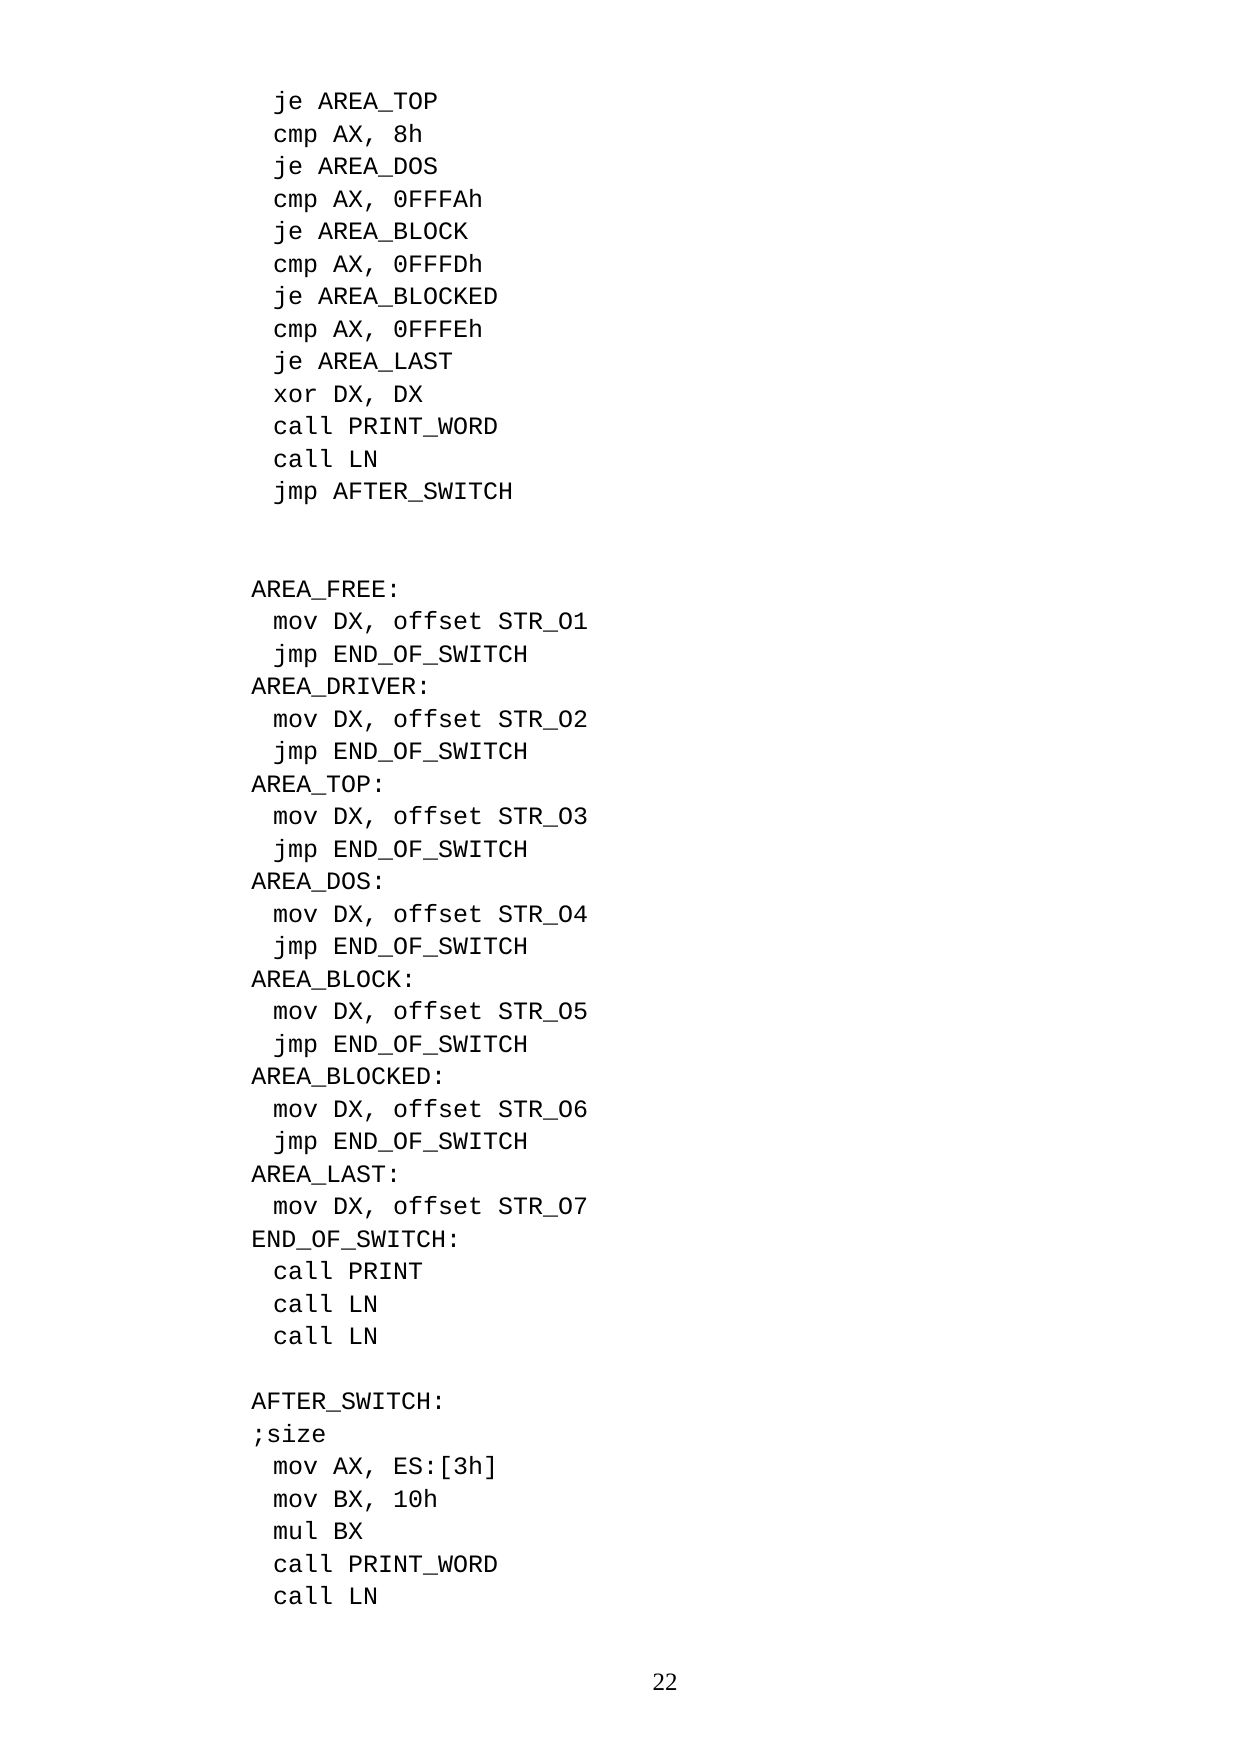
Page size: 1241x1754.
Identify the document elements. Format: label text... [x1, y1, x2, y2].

text je AREA_BLOCKED [177, 284, 1152, 312]
text AREA_BLOCK: [177, 966, 1152, 994]
text je AREA_DOS [177, 154, 1152, 182]
text AREA_LAST: [177, 1161, 1152, 1189]
text jmp END_OF_SWITCH [177, 836, 1152, 864]
text AFTER_SWITCH: [177, 1389, 1152, 1417]
text END_OF_SWITCH: [177, 1226, 1152, 1254]
text AREA_DOS: [177, 869, 1152, 897]
text jmp END_OF_SWITCH [177, 1129, 1152, 1157]
text jmp AFTER_SWITCH [177, 479, 1152, 507]
text jmp END_OF_SWITCH [177, 1031, 1152, 1059]
text xor DX, DX [177, 381, 1152, 409]
text AREA_BLOCKED: [177, 1064, 1152, 1092]
text AREA_DRIVER: [177, 674, 1152, 702]
text mul BX [177, 1519, 1152, 1547]
text call PRINT_WORD [177, 414, 1152, 442]
text mov DX, offset STR_O7 [177, 1194, 1152, 1222]
text mov DX, offset STR_O5 [177, 999, 1152, 1027]
text mov DX, offset STR_O1 [177, 609, 1152, 637]
text mov AX, ES:[3h] [177, 1454, 1152, 1482]
text call LN [177, 1291, 1152, 1319]
text mov DX, offset STR_O6 [177, 1096, 1152, 1124]
text AREA_TOP: [177, 771, 1152, 799]
text cmp AX, 0FFFEh [177, 316, 1152, 344]
text cmp AX, 0FFFDh [177, 251, 1152, 279]
text cmp AX, 8h [177, 121, 1152, 149]
text mov BX, 10h [177, 1486, 1152, 1514]
text mov DX, offset STR_O3 [177, 804, 1152, 832]
text je AREA_LAST [177, 349, 1152, 377]
text call LN [177, 446, 1152, 474]
text je AREA_BLOCK [177, 219, 1152, 247]
text je AREA_TOP [177, 89, 1152, 117]
text ;size [177, 1421, 1152, 1449]
text call PRINT [177, 1259, 1152, 1287]
text jmp END_OF_SWITCH [177, 739, 1152, 767]
text call LN [177, 1584, 1152, 1612]
text cmp AX, 0FFFAh [177, 186, 1152, 214]
text call LN [177, 1324, 1152, 1352]
text mov DX, offset STR_O4 [177, 901, 1152, 929]
text jmp END_OF_SWITCH [177, 934, 1152, 962]
text jmp END_OF_SWITCH [177, 641, 1152, 669]
text AREA_FREE: [177, 576, 1152, 604]
text mov DX, offset STR_O2 [177, 706, 1152, 734]
text call PRINT_WORD [177, 1551, 1152, 1579]
